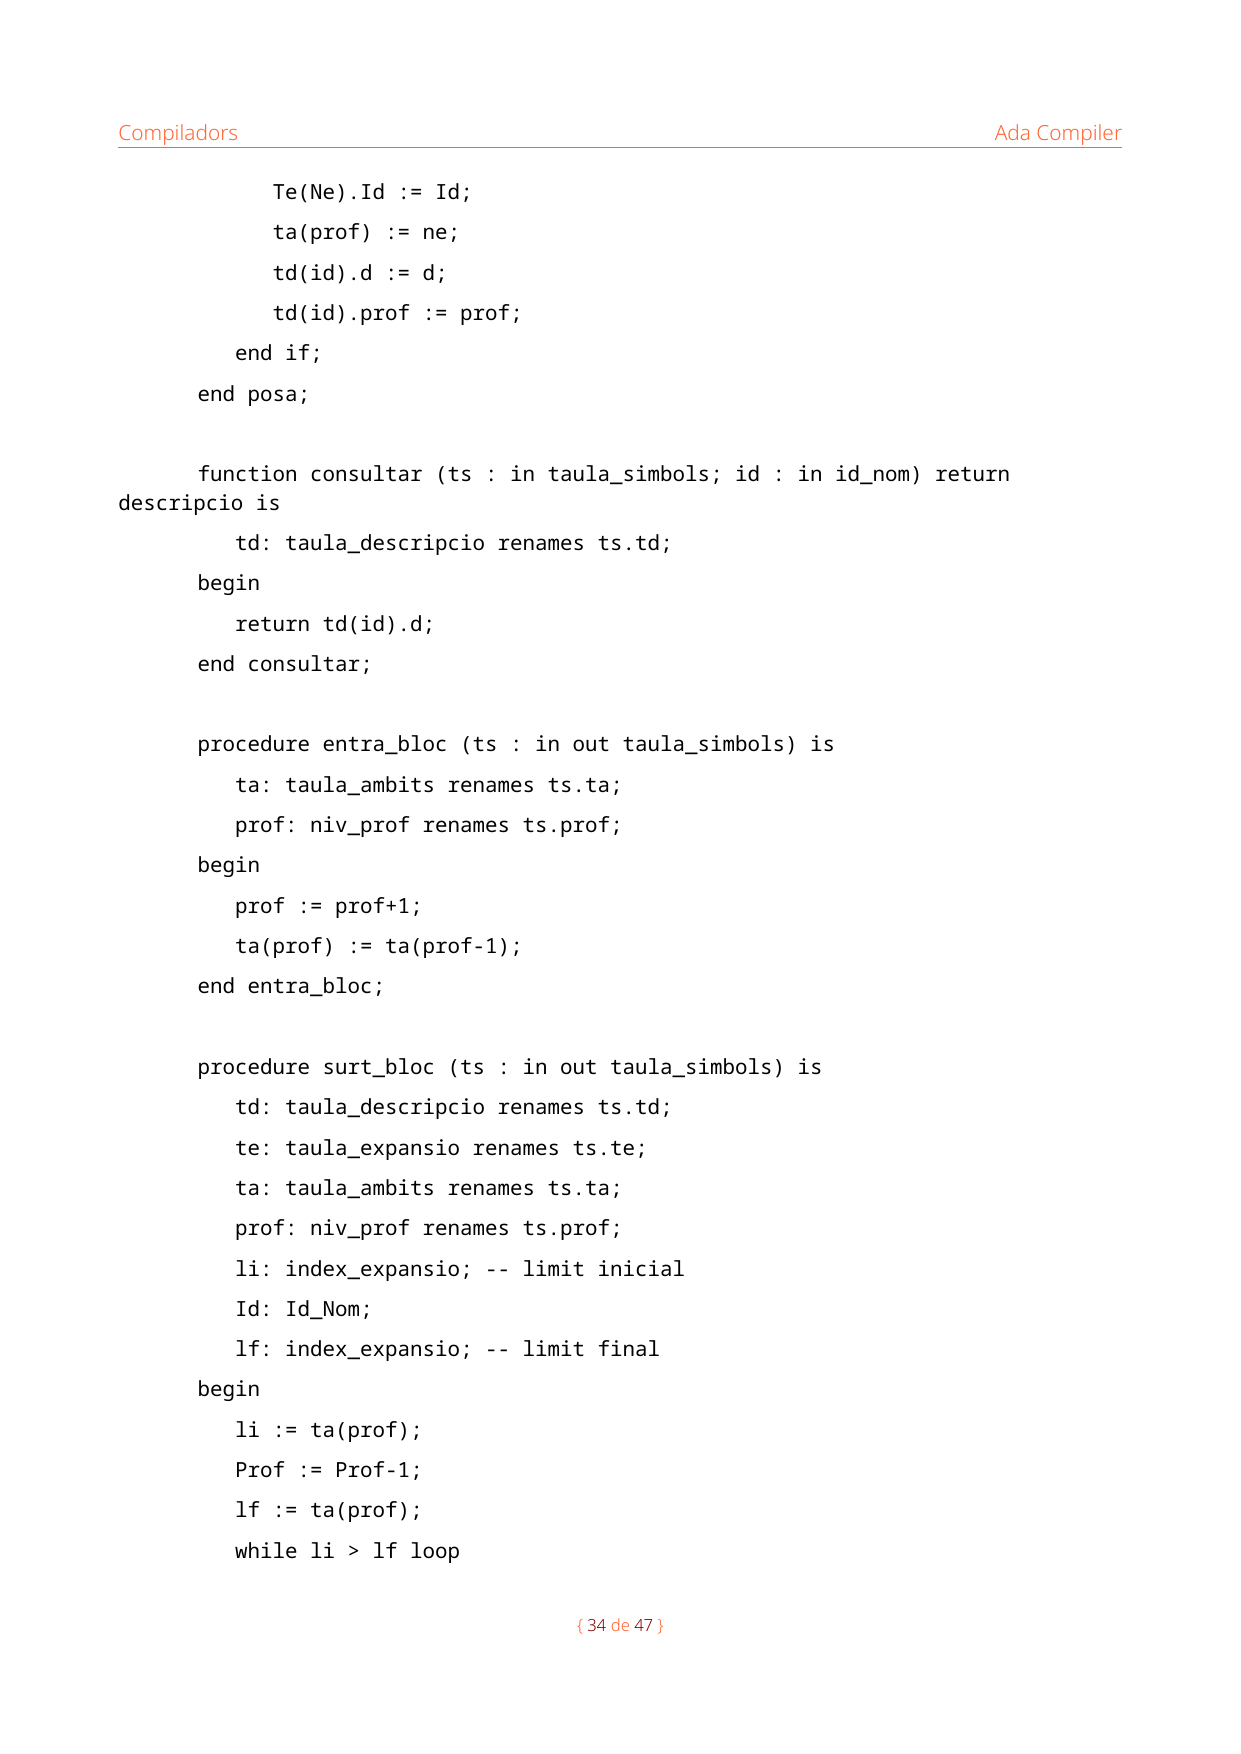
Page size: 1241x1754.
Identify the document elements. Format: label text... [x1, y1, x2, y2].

text while li > lf loop [118, 1536, 1122, 1564]
text end if; [118, 338, 1122, 367]
text begin [118, 568, 1122, 597]
text li: index_expansio; -- limit inicial [118, 1254, 1122, 1282]
text begin [118, 851, 1122, 879]
text ta: taula_ambits renames ts.ta; [118, 1173, 1122, 1201]
text lf := ta(prof); [118, 1496, 1122, 1524]
text li := ta(prof); [118, 1415, 1122, 1443]
text ta(prof) := ta(prof-1); [118, 931, 1122, 959]
text Te(Ne).Id := Id; [118, 177, 1122, 206]
text td(id).d := d; [118, 258, 1122, 286]
text prof: niv_prof renames ts.prof; [118, 1213, 1122, 1242]
text ta(prof) := ne; [118, 217, 1122, 246]
text td: taula_descripcio renames ts.td; [118, 528, 1122, 556]
text procedure entra_bloc (ts : in out taula_simbols) is [118, 729, 1122, 758]
text ta: taula_ambits renames ts.ta; [118, 770, 1122, 798]
text prof: niv_prof renames ts.prof; [118, 810, 1122, 839]
text procedure surt_bloc (ts : in out taula_simbols) is [118, 1052, 1122, 1081]
text end consultar; [118, 649, 1122, 677]
text end posa; [118, 379, 1122, 407]
text return td(id).d; [118, 609, 1122, 637]
text Prof := Prof-1; [118, 1455, 1122, 1484]
text Id: Id_Nom; [118, 1294, 1122, 1322]
text td(id).prof := prof; [118, 298, 1122, 326]
text end entra_bloc; [118, 971, 1122, 1000]
text td: taula_descripcio renames ts.td; [118, 1092, 1122, 1121]
text prof := prof+1; [118, 891, 1122, 919]
text te: taula_expansio renames ts.te; [118, 1133, 1122, 1161]
text lf: index_expansio; -- limit final [118, 1334, 1122, 1363]
text function consultar (ts : in taula_simbols; id : in id_nom) return descripcio is [118, 459, 1122, 516]
text begin [118, 1374, 1122, 1403]
